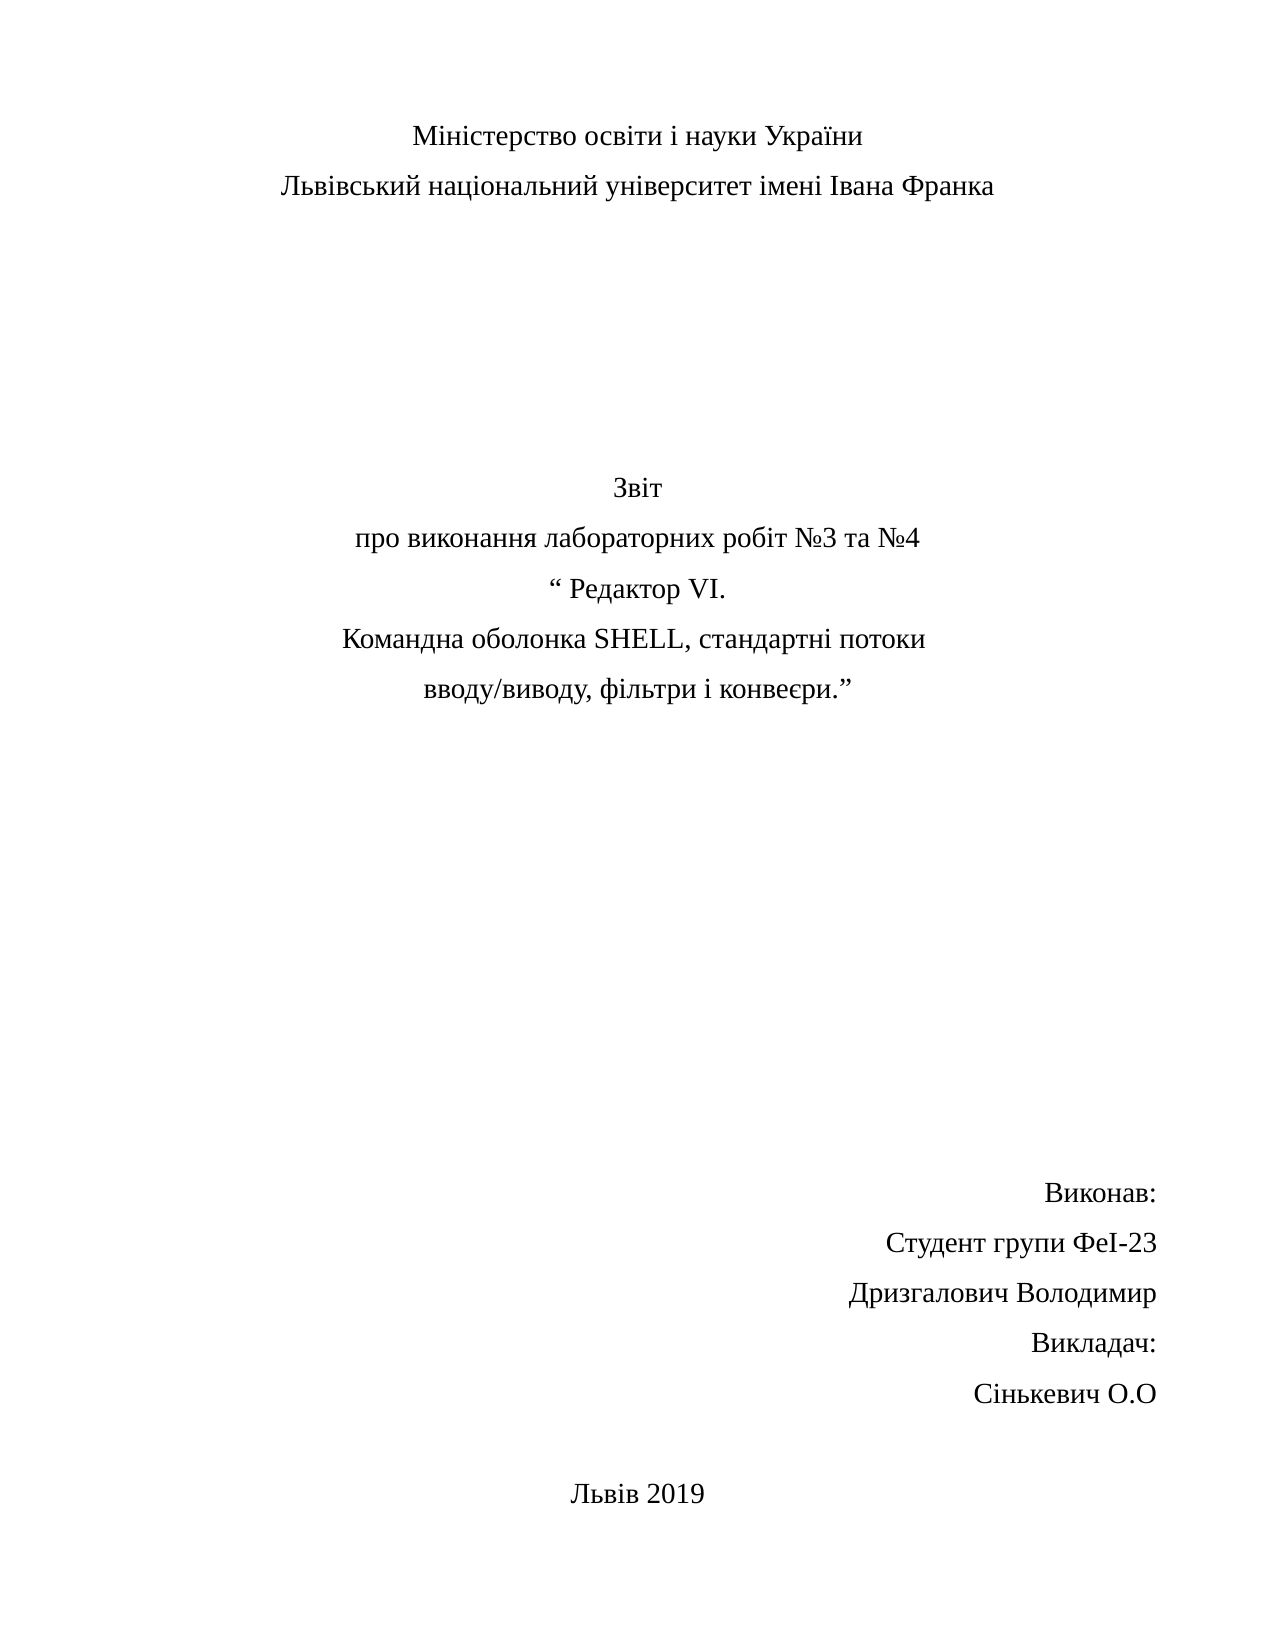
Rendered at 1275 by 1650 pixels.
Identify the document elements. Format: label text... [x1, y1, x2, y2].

text Львів 2019 [118, 1477, 1157, 1510]
text Львівський національний університет імені Івана Франка [118, 168, 1157, 202]
text “ Редактор VI. [118, 571, 1157, 604]
text Викладач: [118, 1326, 1157, 1359]
text Міністерство освіти і науки України [118, 118, 1157, 152]
text Сінькевич О.О [118, 1376, 1157, 1409]
text Виконав: [118, 1175, 1157, 1208]
text Звіт [118, 470, 1157, 504]
text Студент групи ФеІ-23 [118, 1225, 1157, 1258]
text Командна оболонка SHELL, стандартні потоки [118, 621, 1157, 655]
text Дризгалович Володимир [118, 1275, 1157, 1309]
text вводу/виводу, фільтри і конвеєри.” [118, 672, 1157, 705]
text про виконання лабораторних робіт №3 та №4 [118, 521, 1157, 554]
